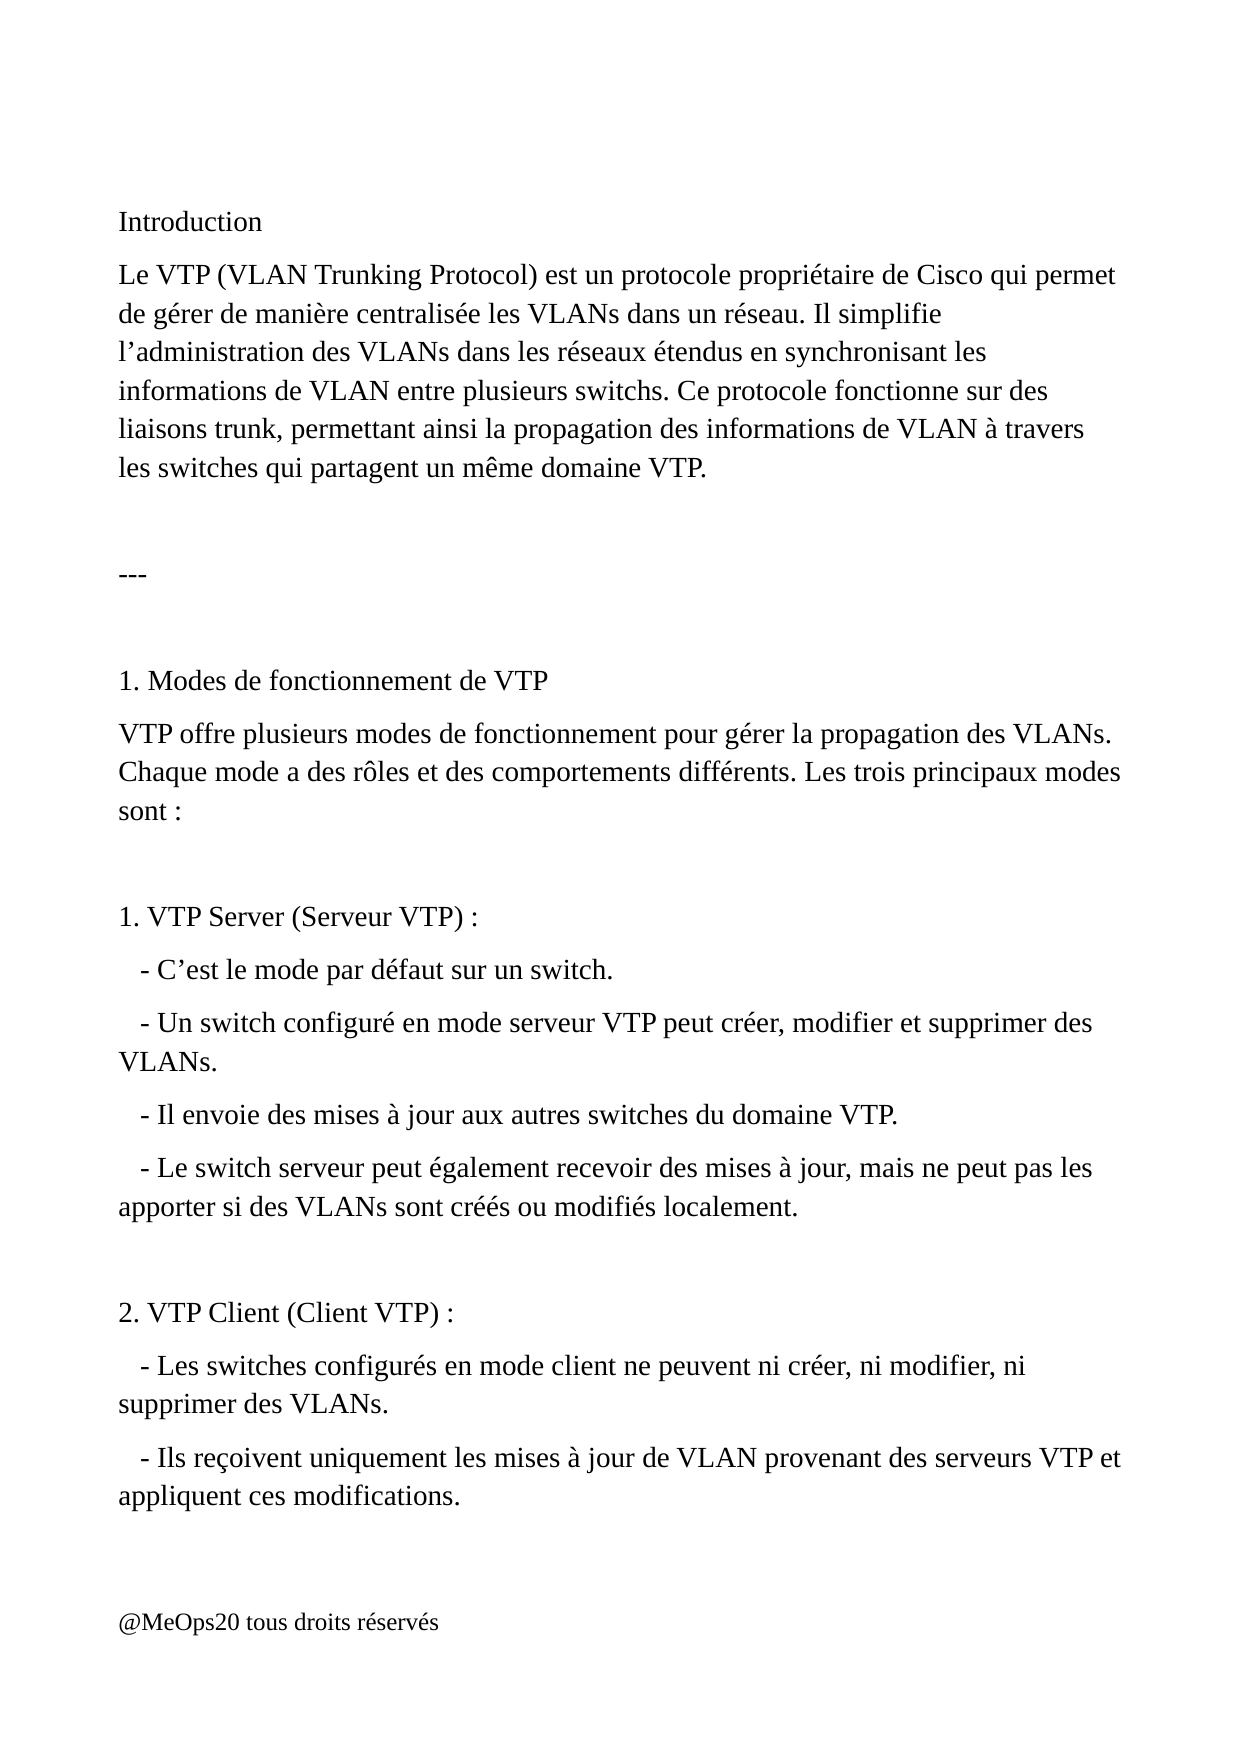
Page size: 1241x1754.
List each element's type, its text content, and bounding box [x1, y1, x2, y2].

text 1. Modes de fonctionnement de VTP [118, 663, 1122, 696]
text - Les switches configurés en mode client ne peuvent ni créer, ni modifier, ni supprimer des VLANs. [118, 1348, 1122, 1420]
text 1. VTP Server (Serveur VTP) : [118, 899, 1122, 933]
text --- [118, 556, 1122, 590]
text 2. VTP Client (Client VTP) : [118, 1295, 1122, 1328]
text VTP offre plusieurs modes de fonctionnement pour gérer la propagation des VLANs. Chaque mode a des rôles et des comportements différents. Les trois principaux modes sont : [118, 716, 1122, 826]
text Introduction [118, 204, 1122, 238]
text - Un switch configuré en mode serveur VTP peut créer, modifier et supprimer des VLANs. [118, 1005, 1122, 1077]
text - Ils reçoivent uniquement les mises à jour de VLAN provenant des serveurs VTP et appliquent ces modifications. [118, 1440, 1122, 1512]
text - Le switch serveur peut également recevoir des mises à jour, mais ne peut pas les apporter si des VLANs sont créés ou modifiés localement. [118, 1150, 1122, 1222]
text Le VTP (VLAN Trunking Protocol) est un protocole propriétaire de Cisco qui permet de gérer de manière centralisée les VLANs dans un réseau. Il simplifie l’administration des VLANs dans les réseaux étendus en synchronisant les informations de VLAN entre plusieurs switchs. Ce protocole fonctionne sur des liaisons trunk, permettant ainsi la propagation des informations de VLAN à travers les switches qui partagent un même domaine VTP. [118, 257, 1122, 484]
text - C’est le mode par défaut sur un switch. [118, 952, 1122, 986]
text - Il envoie des mises à jour aux autres switches du domaine VTP. [118, 1097, 1122, 1131]
